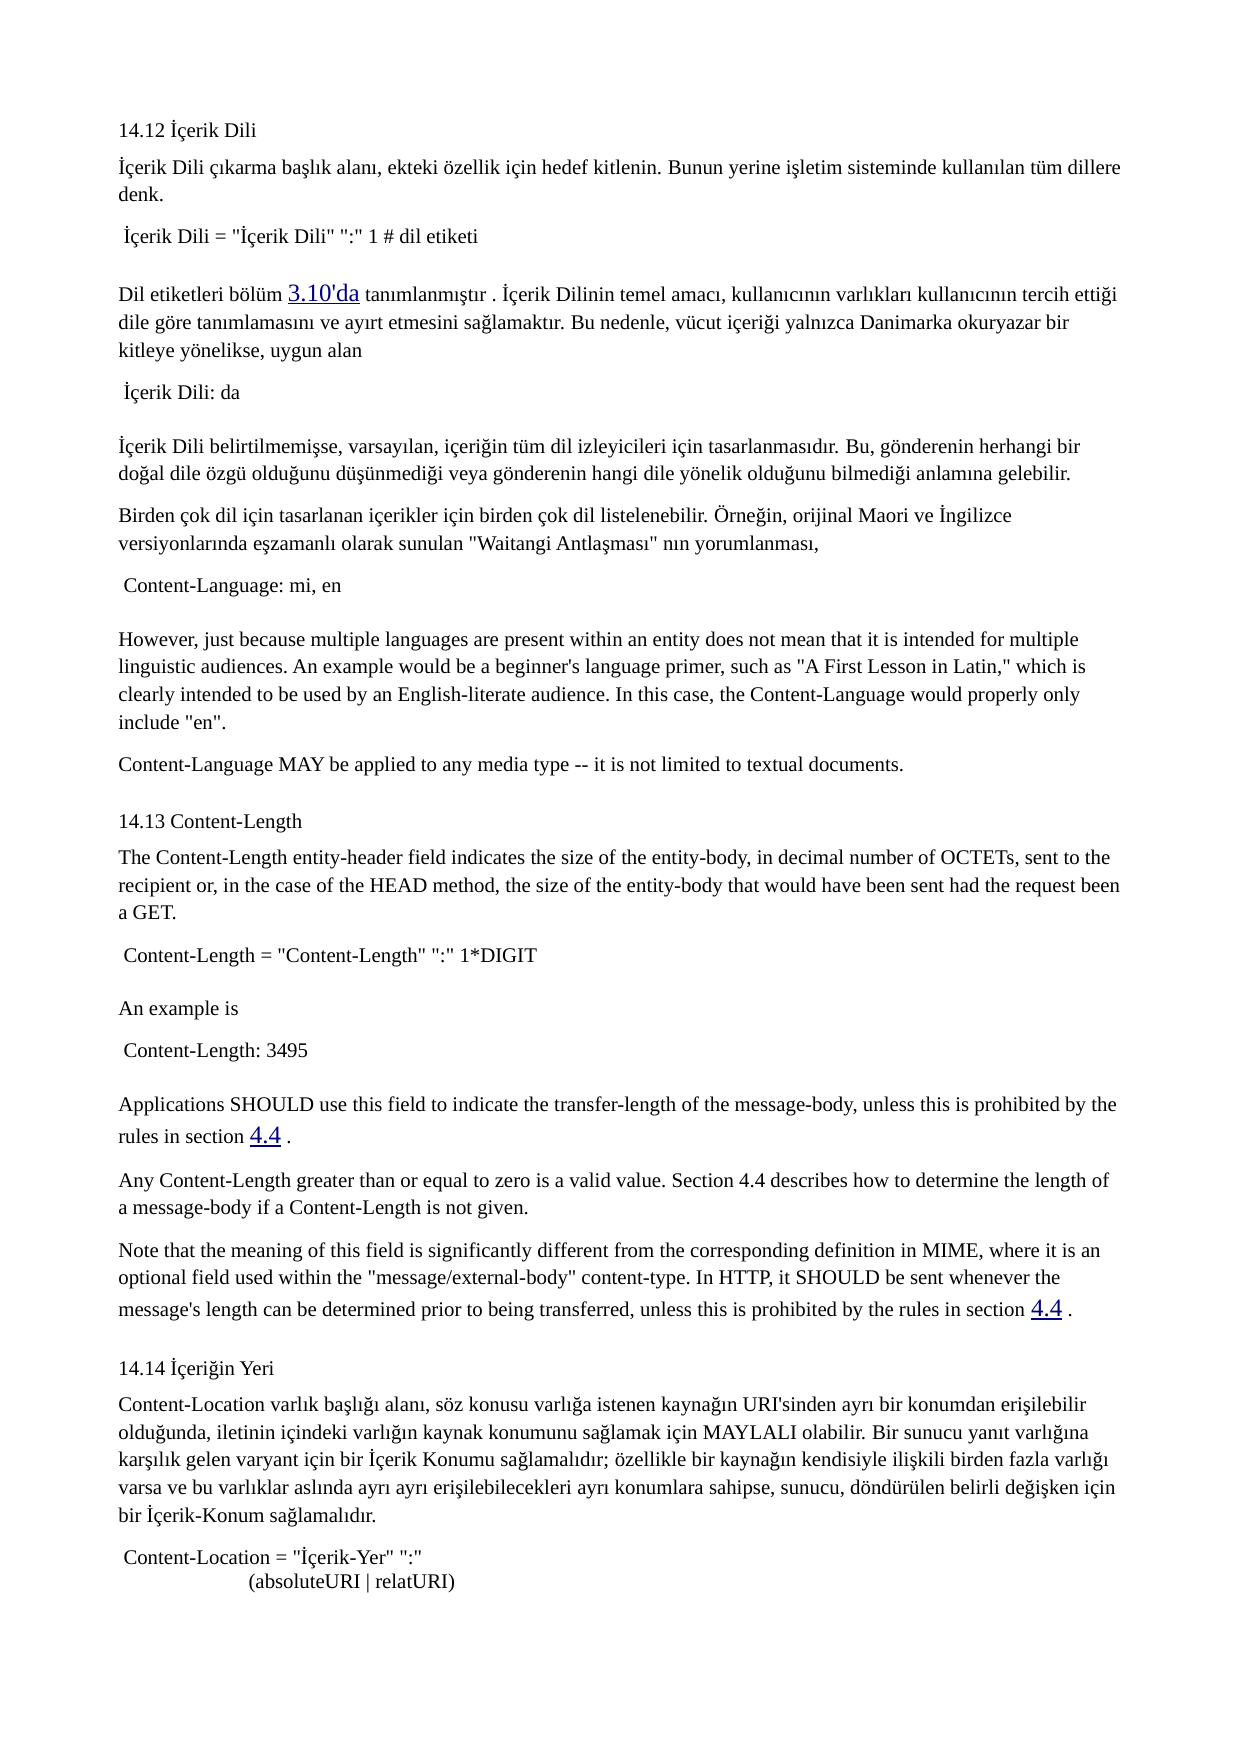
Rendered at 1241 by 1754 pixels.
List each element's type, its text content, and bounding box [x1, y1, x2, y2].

text Content-Location = "İçerik-Yer" ":" [118, 1545, 1122, 1569]
text Content-Length: 3495 [118, 1038, 1122, 1062]
text (absoluteURI | relatURI) [118, 1569, 1122, 1593]
text İçerik Dili: da [118, 380, 1122, 404]
text Note that the meaning of this field is significantly different from the corresponding definition in MIME, where it is an optional field used within the "message/external-body" content-type. In HTTP, it SHOULD be sent whenever the message's length can be determined prior to being transferred, unless this is prohibited by the rules in section 4.4 . [118, 1237, 1122, 1322]
text Applications SHOULD use this field to indicate the transfer-length of the message-body, unless this is prohibited by the rules in section 4.4 . [118, 1092, 1122, 1149]
text İçerik Dili belirtilmemişse, varsayılan, içeriğin tüm dil izleyicileri için tasarlanmasıdır. Bu, gönderenin herhangi bir doğal dile özgü olduğunu düşünmediği veya gönderenin hangi dile yönelik olduğunu bilmediği anlamına gelebilir. [118, 434, 1122, 485]
text Dil etiketleri bölüm 3.10'da tanımlanmıştır . İçerik Dilinin temel amacı, kullanıcının varlıkları kullanıcının tercih ettiği dile göre tanımlamasını ve ayırt etmesini sağlamaktır. Bu nedenle, vücut içeriği yalnızca Danimarka okuryazar bir kitleye yönelikse, uygun alan [118, 278, 1122, 362]
text The Content-Length entity-header field indicates the size of the entity-body, in decimal number of OCTETs, sent to the recipient or, in the case of the HEAD method, the size of the entity-body that would have been sent had the request been a GET. [118, 845, 1122, 924]
text However, just because multiple languages are present within an entity does not mean that it is intended for multiple linguistic audiences. An example would be a beginner's language primer, such as "A First Lesson in Latin," which is clearly intended to be used by an English-literate audience. In this case, the Content-Language would properly only include "en". [118, 627, 1122, 734]
text İçerik Dili çıkarma başlık alanı, ekteki özellik için hedef kitlenin. Bunun yerine işletim sisteminde kullanılan tüm dillere denk. [118, 155, 1122, 206]
text İçerik Dili = "İçerik Dili" ":" 1 # dil etiketi [118, 224, 1122, 248]
text Birden çok dil için tasarlanan içerikler için birden çok dil listelenebilir. Örneğin, orijinal Maori ve İngilizce versiyonlarında eşzamanlı olarak sunulan "Waitangi Antlaşması" nın yorumlanması, [118, 503, 1122, 555]
subtitle 14.12 İçerik Dili [118, 118, 1122, 142]
text Content-Language: mi, en [118, 573, 1122, 597]
text Any Content-Length greater than or equal to zero is a valid value. Section 4.4 describes how to determine the length of a message-body if a Content-Length is not given. [118, 1168, 1122, 1219]
text Content-Location varlık başlığı alanı, söz konusu varlığa istenen kaynağın URI'sinden ayrı bir konumdan erişilebilir olduğunda, iletinin içindeki varlığın kaynak konumunu sağlamak için MAYLALI olabilir. Bir sunucu yanıt varlığına karşılık gelen varyant için bir İçerik Konumu sağlamalıdır; özellikle bir kaynağın kendisiyle ilişkili birden fazla varlığı varsa ve bu varlıklar aslında ayrı ayrı erişilebilecekleri ayrı konumlara sahipse, sunucu, döndürülen belirli değişken için bir İçerik-Konum sağlamalıdır. [118, 1392, 1122, 1527]
subtitle 14.13 Content-Length [118, 808, 1122, 833]
text Content-Length = "Content-Length" ":" 1*DIGIT [118, 942, 1122, 967]
text An example is [118, 996, 1122, 1020]
text Content-Language MAY be applied to any media type -- it is not limited to textual documents. [118, 752, 1122, 776]
subtitle 14.14 İçeriğin Yeri [118, 1356, 1122, 1380]
